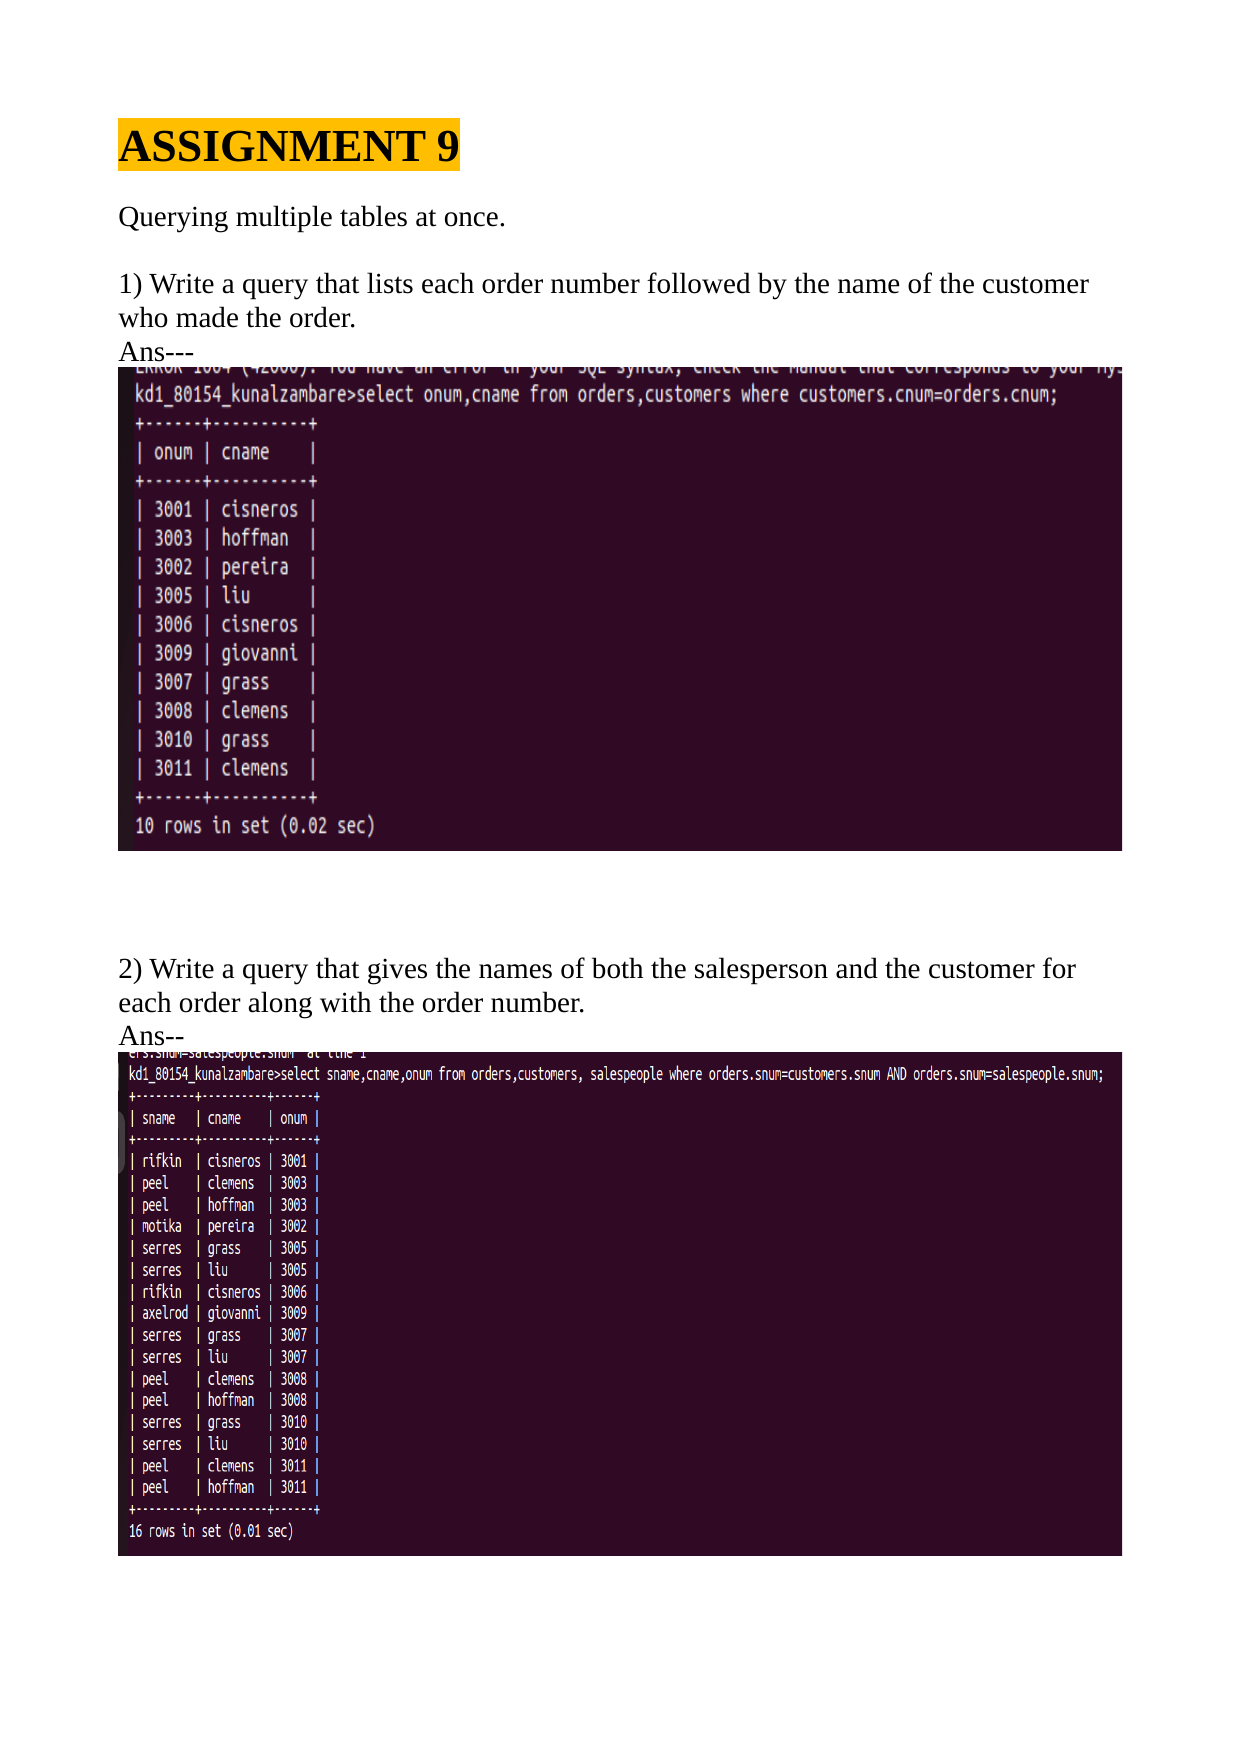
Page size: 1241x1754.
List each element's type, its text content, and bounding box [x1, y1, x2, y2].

text Ans-- [118, 1018, 1122, 1052]
text 1) Write a query that lists each order number followed by the name of the customer who made the order. [118, 267, 1122, 334]
picture [118, 367, 1123, 851]
text Querying multiple tables at once. [118, 199, 1122, 233]
text 2) Write a query that gives the names of both the salesperson and the customer for each order along with the order number. [118, 951, 1122, 1018]
picture [118, 1052, 1123, 1556]
text Ans--- [118, 334, 1122, 367]
text ASSIGNMENT 9 [118, 118, 1122, 171]
